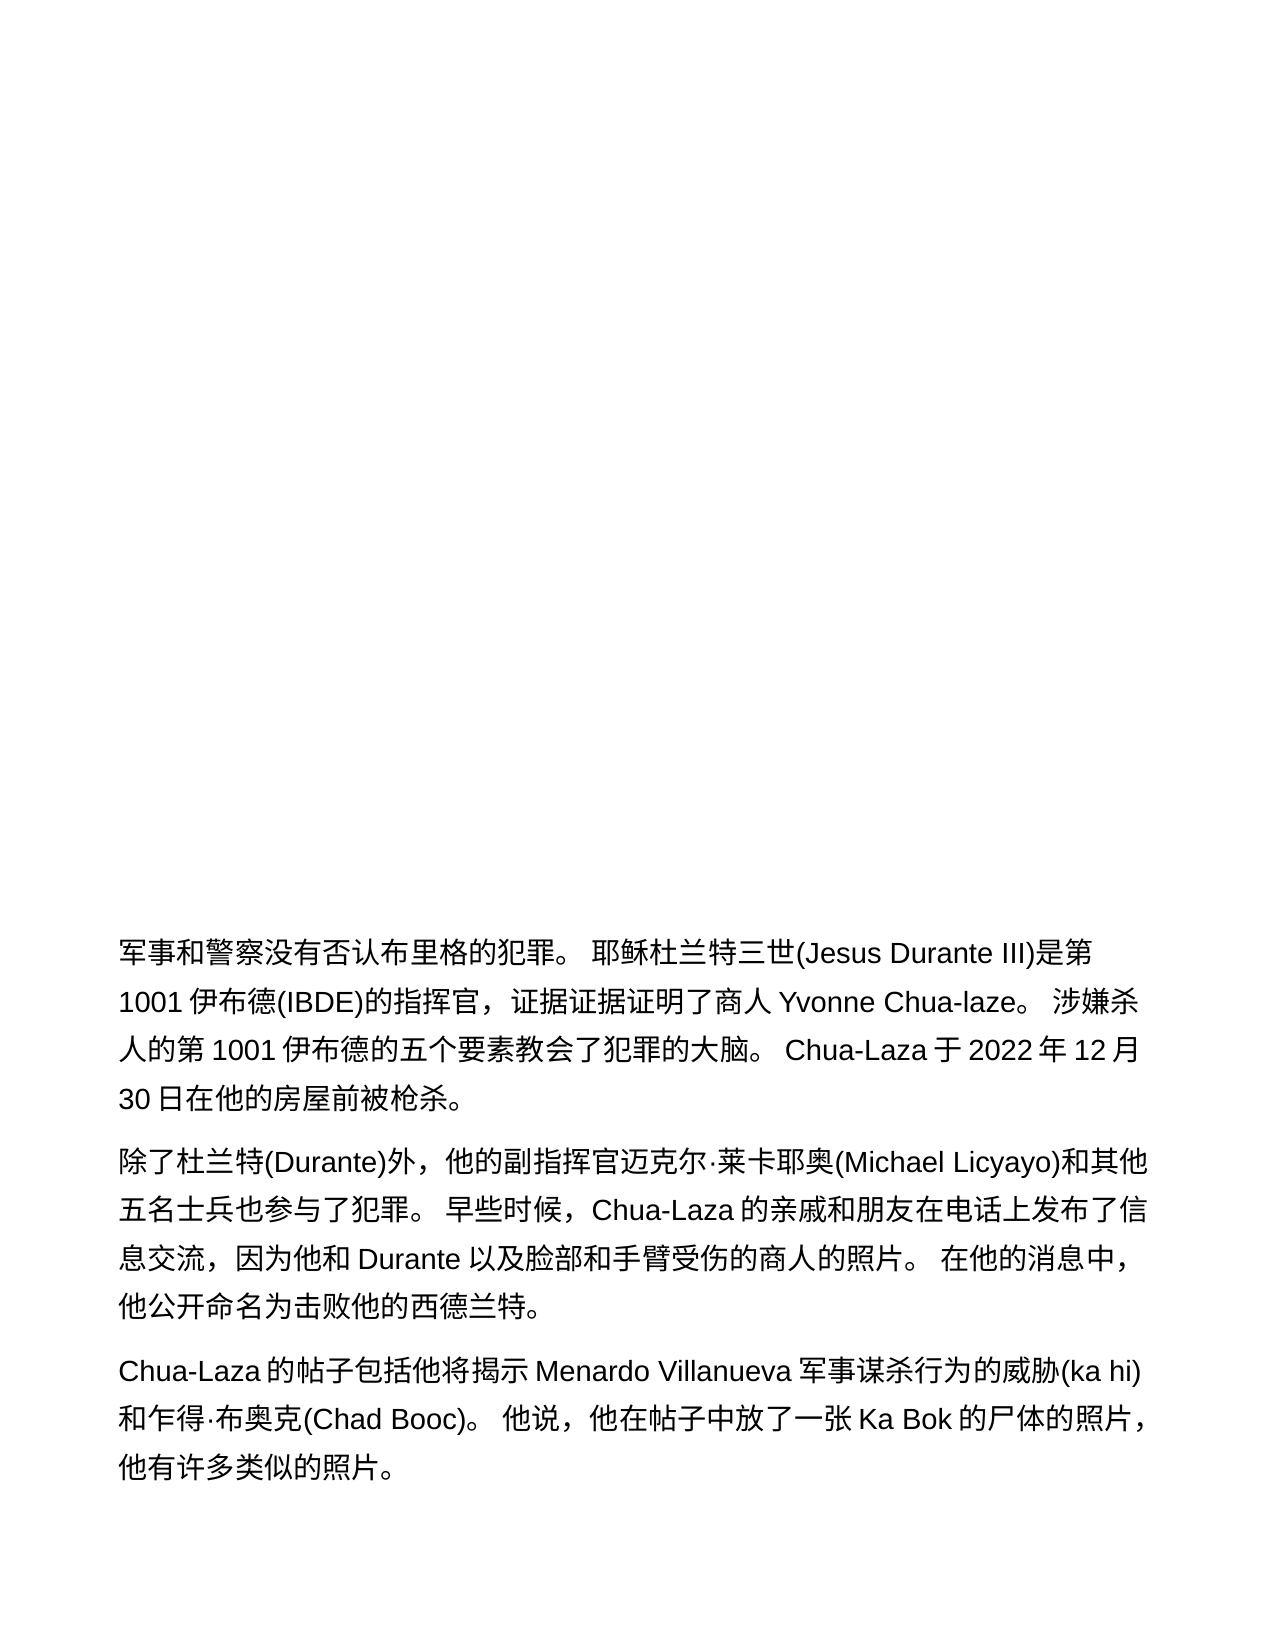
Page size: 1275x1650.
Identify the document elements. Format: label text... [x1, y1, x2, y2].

text 除了杜兰特(Durante)外，他的副指挥官迈克尔·莱卡耶奥(Michael Licyayo)和其他五名士兵也参与了犯罪。 早些时候，Chua-Laza的亲戚和朋友在电话上发布了信息交流，因为他和Durante以及脸部和手臂受伤的商人的照片。 在他的消息中，他公开命名为击败他的西德兰特。 [118, 1138, 1157, 1326]
text 军事和警察没有否认布里格的犯罪。 耶稣杜兰特三世(Jesus Durante III)是第1001伊布德(IBDE)的指挥官，证据证据证明了商人Yvonne Chua-laze。 涉嫌杀人的第1001伊布德的五个要素教会了犯罪的大脑。 Chua-Laza于2022年12月30日在他的房屋前被枪杀。 [118, 118, 1157, 1118]
text Chua-Laza的帖子包括他将揭示Menardo Villanueva军事谋杀行为的威胁(ka hi)和乍得·布奥克(Chad Booc)。 他说，他在帖子中放了一张Ka Bok的尸体的照片，他有许多类似的照片。 [118, 1347, 1157, 1487]
